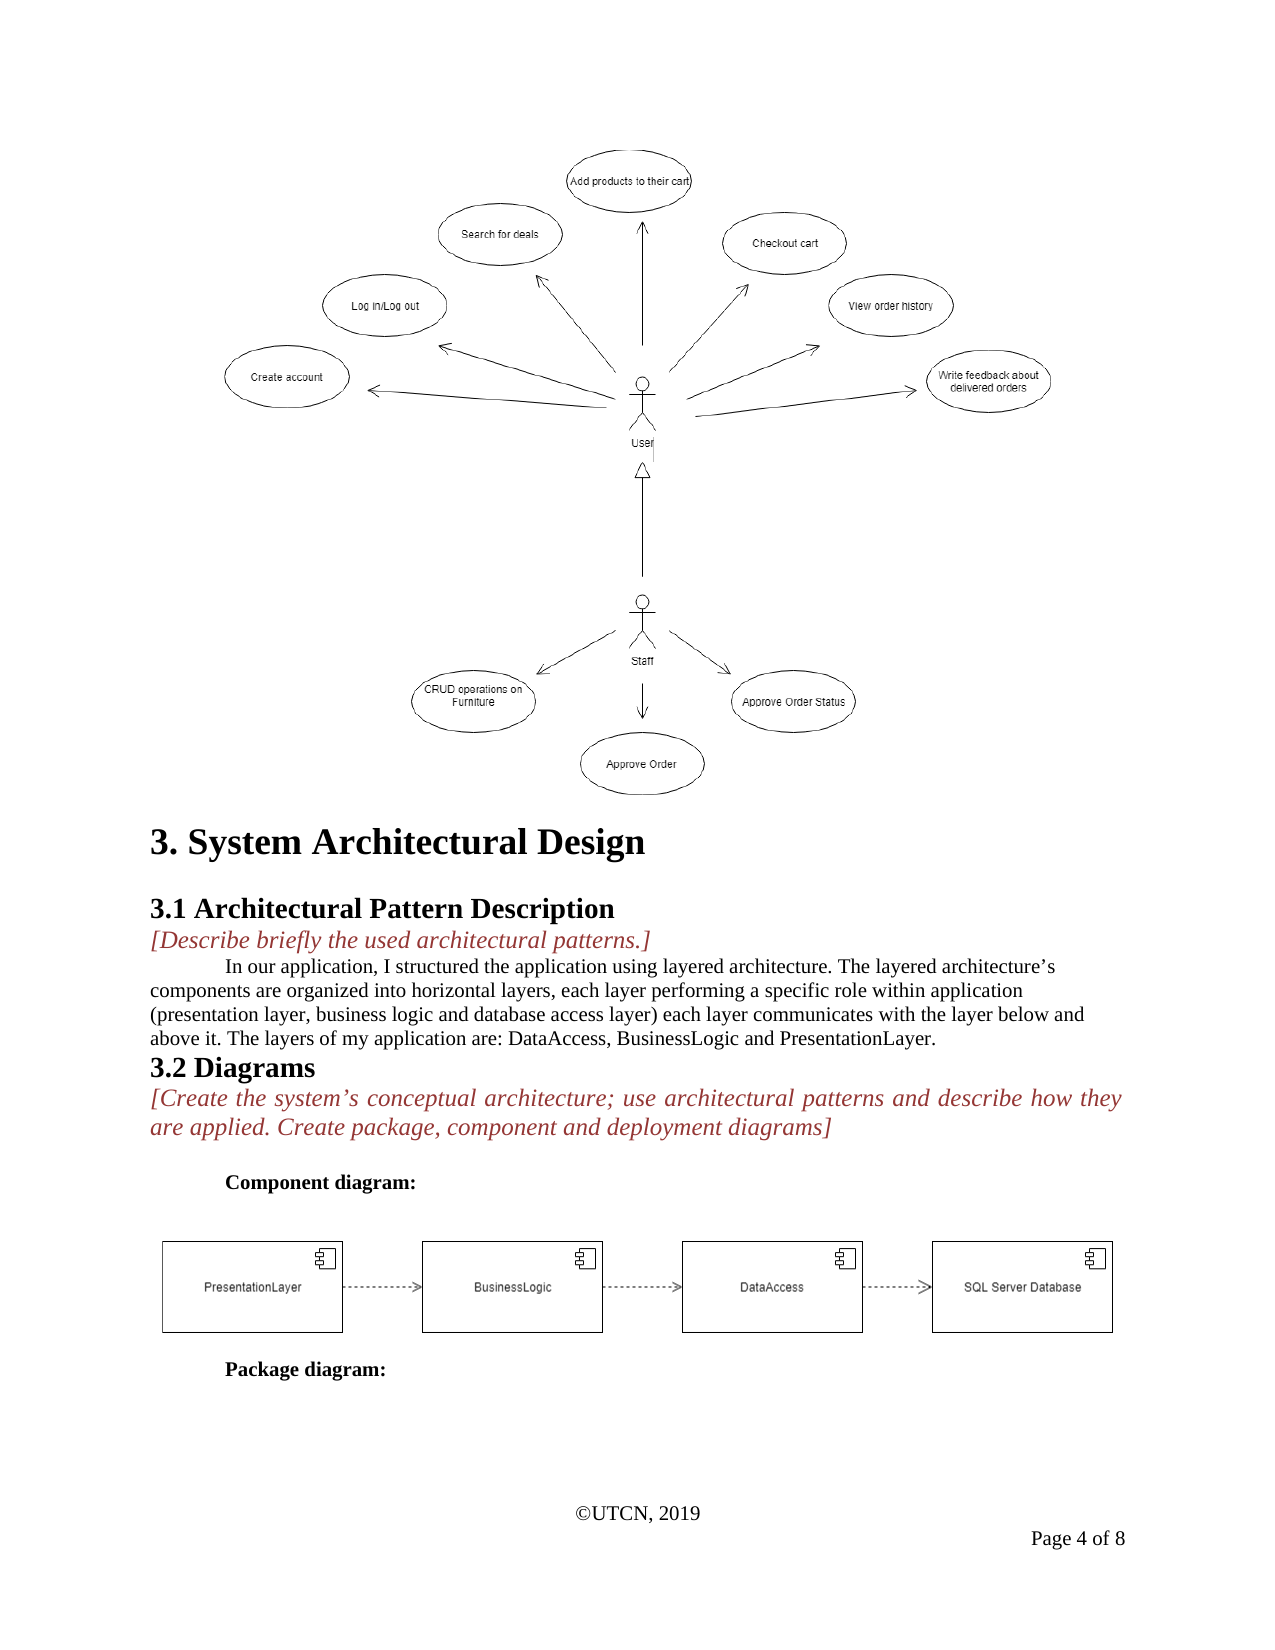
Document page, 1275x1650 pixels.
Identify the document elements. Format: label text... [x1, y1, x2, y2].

text 3.2 Diagrams [150, 1050, 1125, 1083]
text 3.1 Architectural Pattern Description [150, 891, 1125, 925]
title 3. System Architectural Design [150, 819, 1125, 863]
text In our application, I structured the application using layered architecture. The layered architecture’s components are organized into horizontal layers, each layer performing a specific role within application (presentation layer, business logic and database access layer) each layer communicates with the layer below and above it. The layers of my application are: DataAccess, BusinessLogic and PresentationLayer. [150, 954, 1125, 1050]
text Package diagram: [150, 1357, 1125, 1381]
picture [224, 150, 1051, 795]
text [Describe briefly the used architectural patterns.] [150, 925, 1125, 954]
text [Create the system’s conceptual architecture; use architectural patterns and describe how they are applied. Create package, component and deployment diagrams] [150, 1083, 1125, 1141]
text Component diagram: [150, 1170, 1125, 1194]
picture [162, 1241, 1113, 1333]
